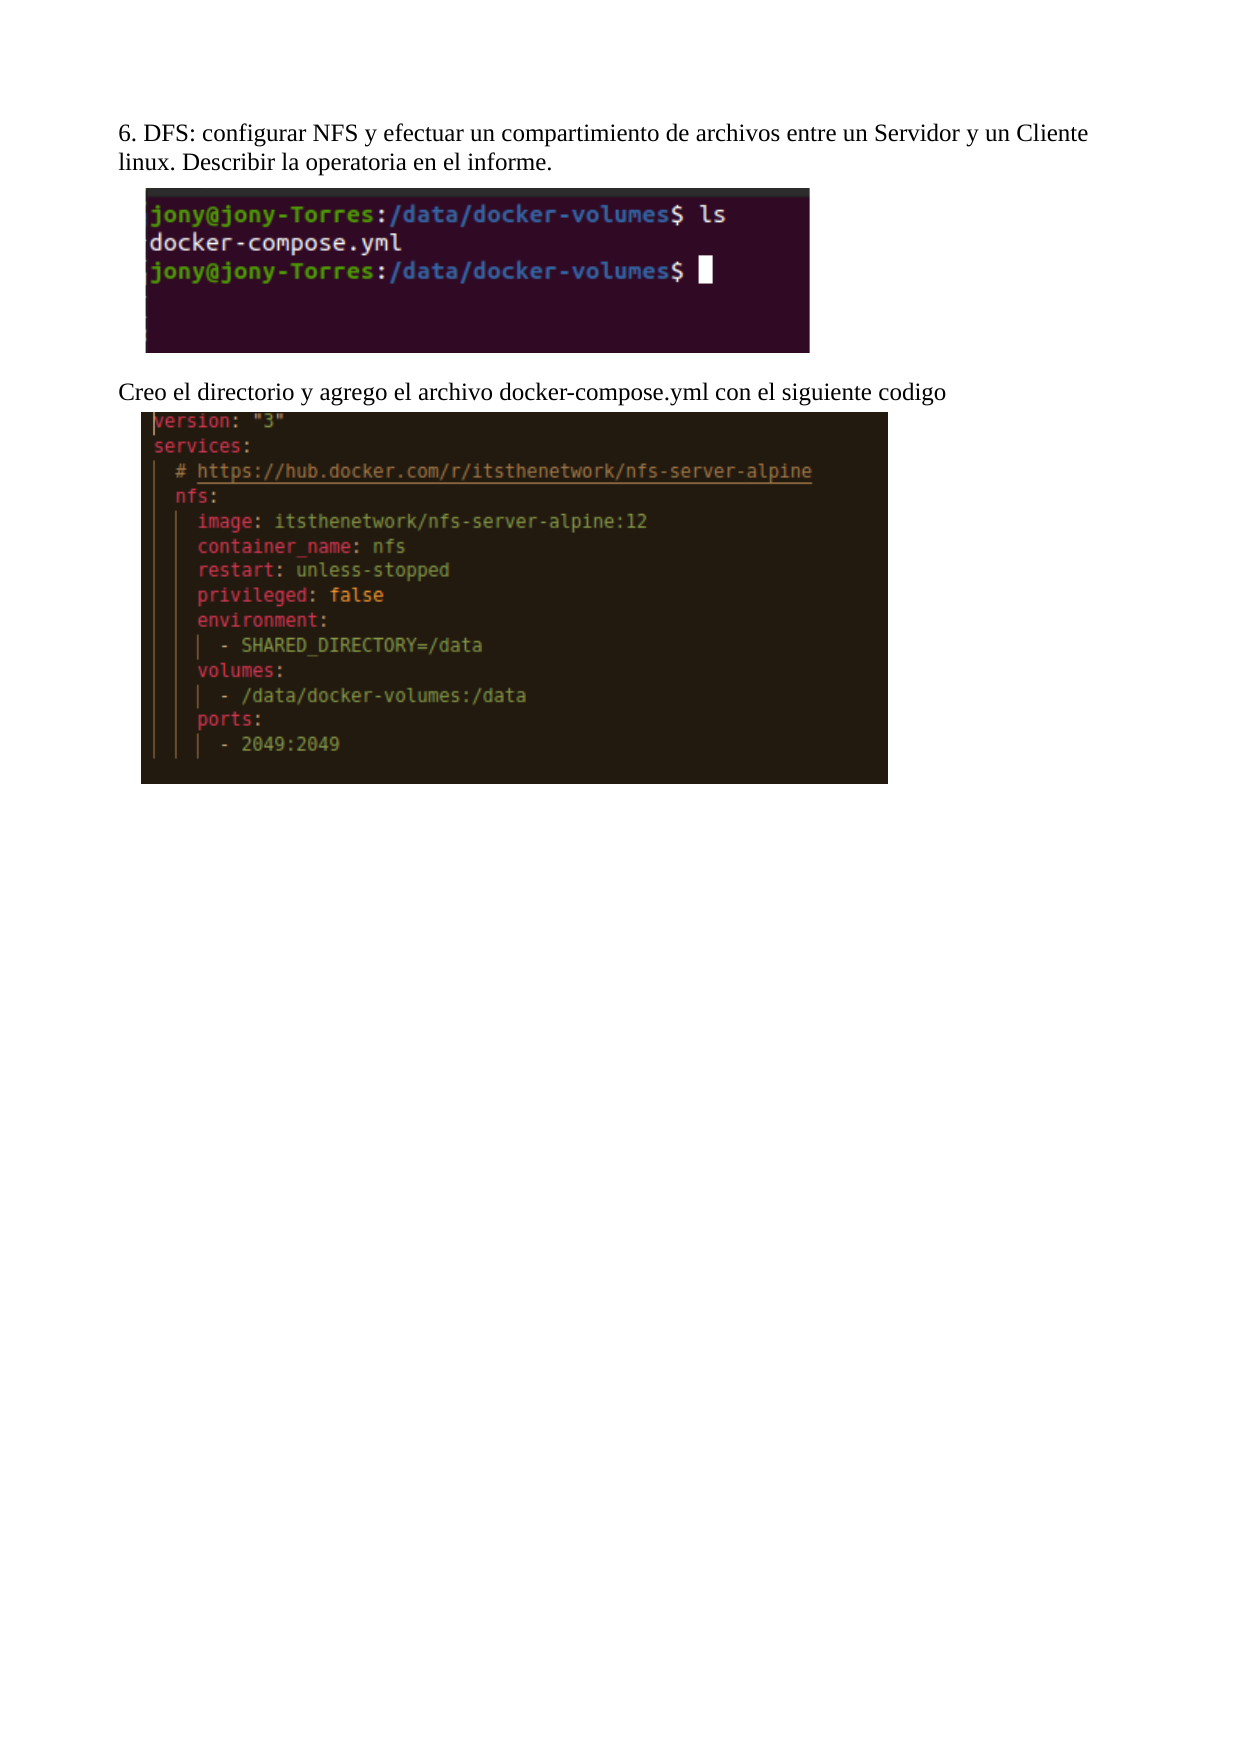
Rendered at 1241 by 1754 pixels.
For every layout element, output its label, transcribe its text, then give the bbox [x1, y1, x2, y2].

text Creo el directorio y agrego el archivo docker-compose.yml con el siguiente codigo [118, 377, 1122, 406]
picture [145, 188, 810, 353]
text 6. DFS: configurar NFS y efectuar un compartimiento de archivos entre un Servidor y un Cliente linux. Describir la operatoria en el informe. [118, 118, 1122, 176]
picture [141, 412, 888, 784]
